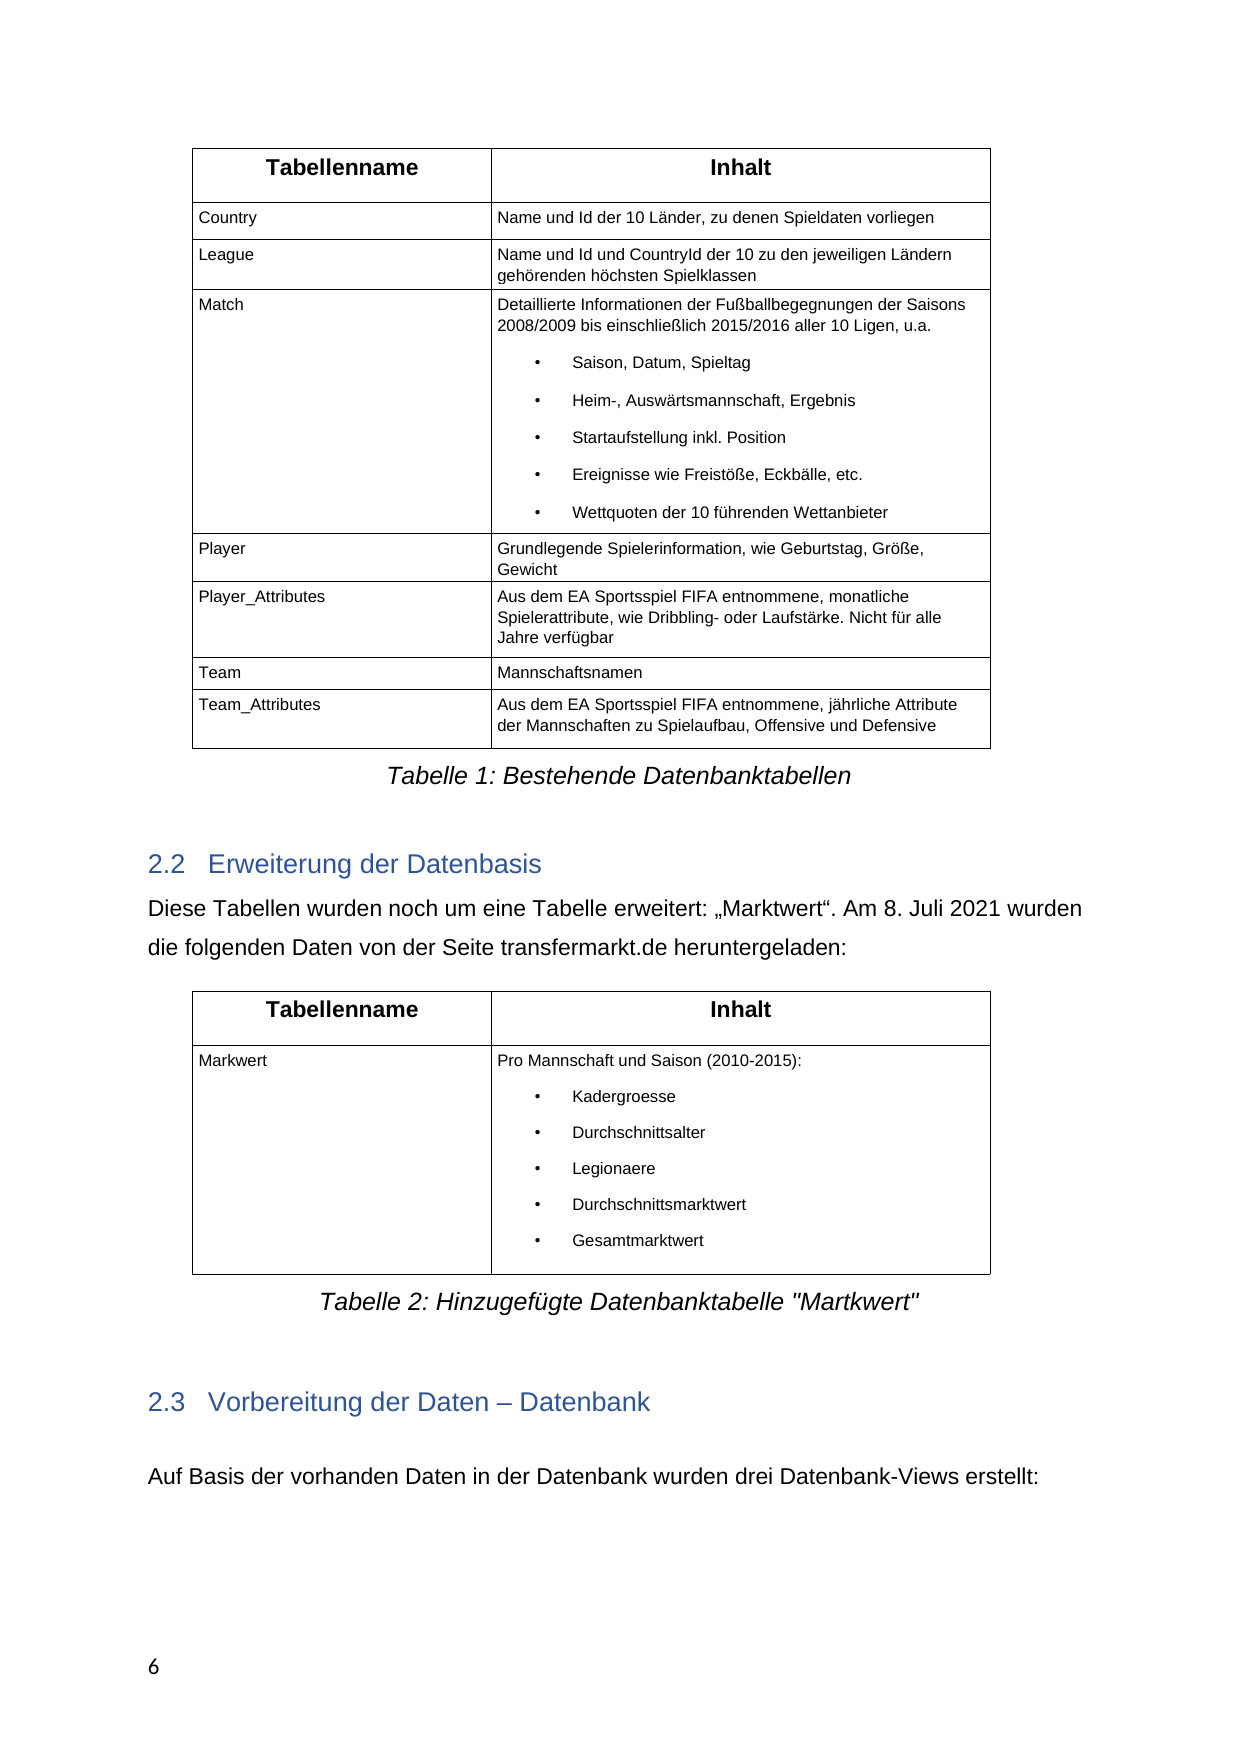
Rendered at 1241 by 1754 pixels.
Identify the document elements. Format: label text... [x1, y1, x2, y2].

table_cell Markwert [193, 1046, 491, 1274]
table_cell Player [193, 534, 491, 581]
table_cell Aus dem EA Sportsspiel FIFA entnommene, jährliche Attribute der Mannschaften zu Spielaufbau, Offensive und Defensive [492, 690, 990, 748]
table_cell Team_Attributes [193, 690, 491, 748]
table_cell Mannschaftsnamen [492, 658, 990, 689]
text Auf Basis der vorhanden Daten in der Datenbank wurden drei Datenbank-Views erstellt: [148, 1463, 1093, 1489]
table_header Tabellenname [193, 992, 491, 1045]
table_cell Detaillierte Informationen der Fußballbegegnungen der Saisons 2008/2009 bis einschließlich 2015/2016 aller 10 Ligen, u.a. Saison, Datum, Spieltag Heim-, Auswärtsmannschaft, Ergebnis Startaufstellung inkl. Position Ereignisse wie Freistöße, Eckbälle, etc. Wettquoten der 10 führenden Wettanbieter [492, 290, 990, 533]
table_cell Team [193, 658, 491, 689]
table_header Tabellenname [193, 149, 491, 202]
table_cell Country [193, 203, 491, 239]
text Tabelle 1: Bestehende Datenbanktabellen [148, 761, 1093, 790]
table_cell Pro Mannschaft und Saison (2010-2015): Kadergroesse Durchschnittsalter Legionaere Durchschnittsmarktwert Gesamtmarktwert [492, 1046, 990, 1274]
table_header Inhalt [492, 149, 990, 202]
table_cell Player_Attributes [193, 582, 491, 657]
table_cell League [193, 240, 491, 289]
text Tabelle 2: Hinzugefügte Datenbanktabelle "Martkwert" [148, 1286, 1093, 1315]
text Diese Tabellen wurden noch um eine Tabelle erweitert: „Marktwert“. Am 8. Juli 2021 wurden die folgenden Daten von der Seite transfermarkt.de heruntergeladen: [148, 895, 1093, 961]
table_cell Match [193, 290, 491, 533]
table_cell Name und Id und CountryId der 10 zu den jeweiligen Ländern gehörenden höchsten Spielklassen [492, 240, 990, 289]
table_cell Grundlegende Spielerinformation, wie Geburtstag, Größe, Gewicht [492, 534, 990, 581]
subtitle Vorbereitung der Daten – Datenbank [148, 1386, 1093, 1417]
table_cell Aus dem EA Sportsspiel FIFA entnommene, monatliche Spielerattribute, wie Dribbling- oder Laufstärke. Nicht für alle Jahre verfügbar [492, 582, 990, 657]
table_header Inhalt [492, 992, 990, 1045]
table_cell Name und Id der 10 Länder, zu denen Spieldaten vorliegen [492, 203, 990, 239]
subtitle Erweiterung der Datenbasis [148, 848, 1093, 879]
